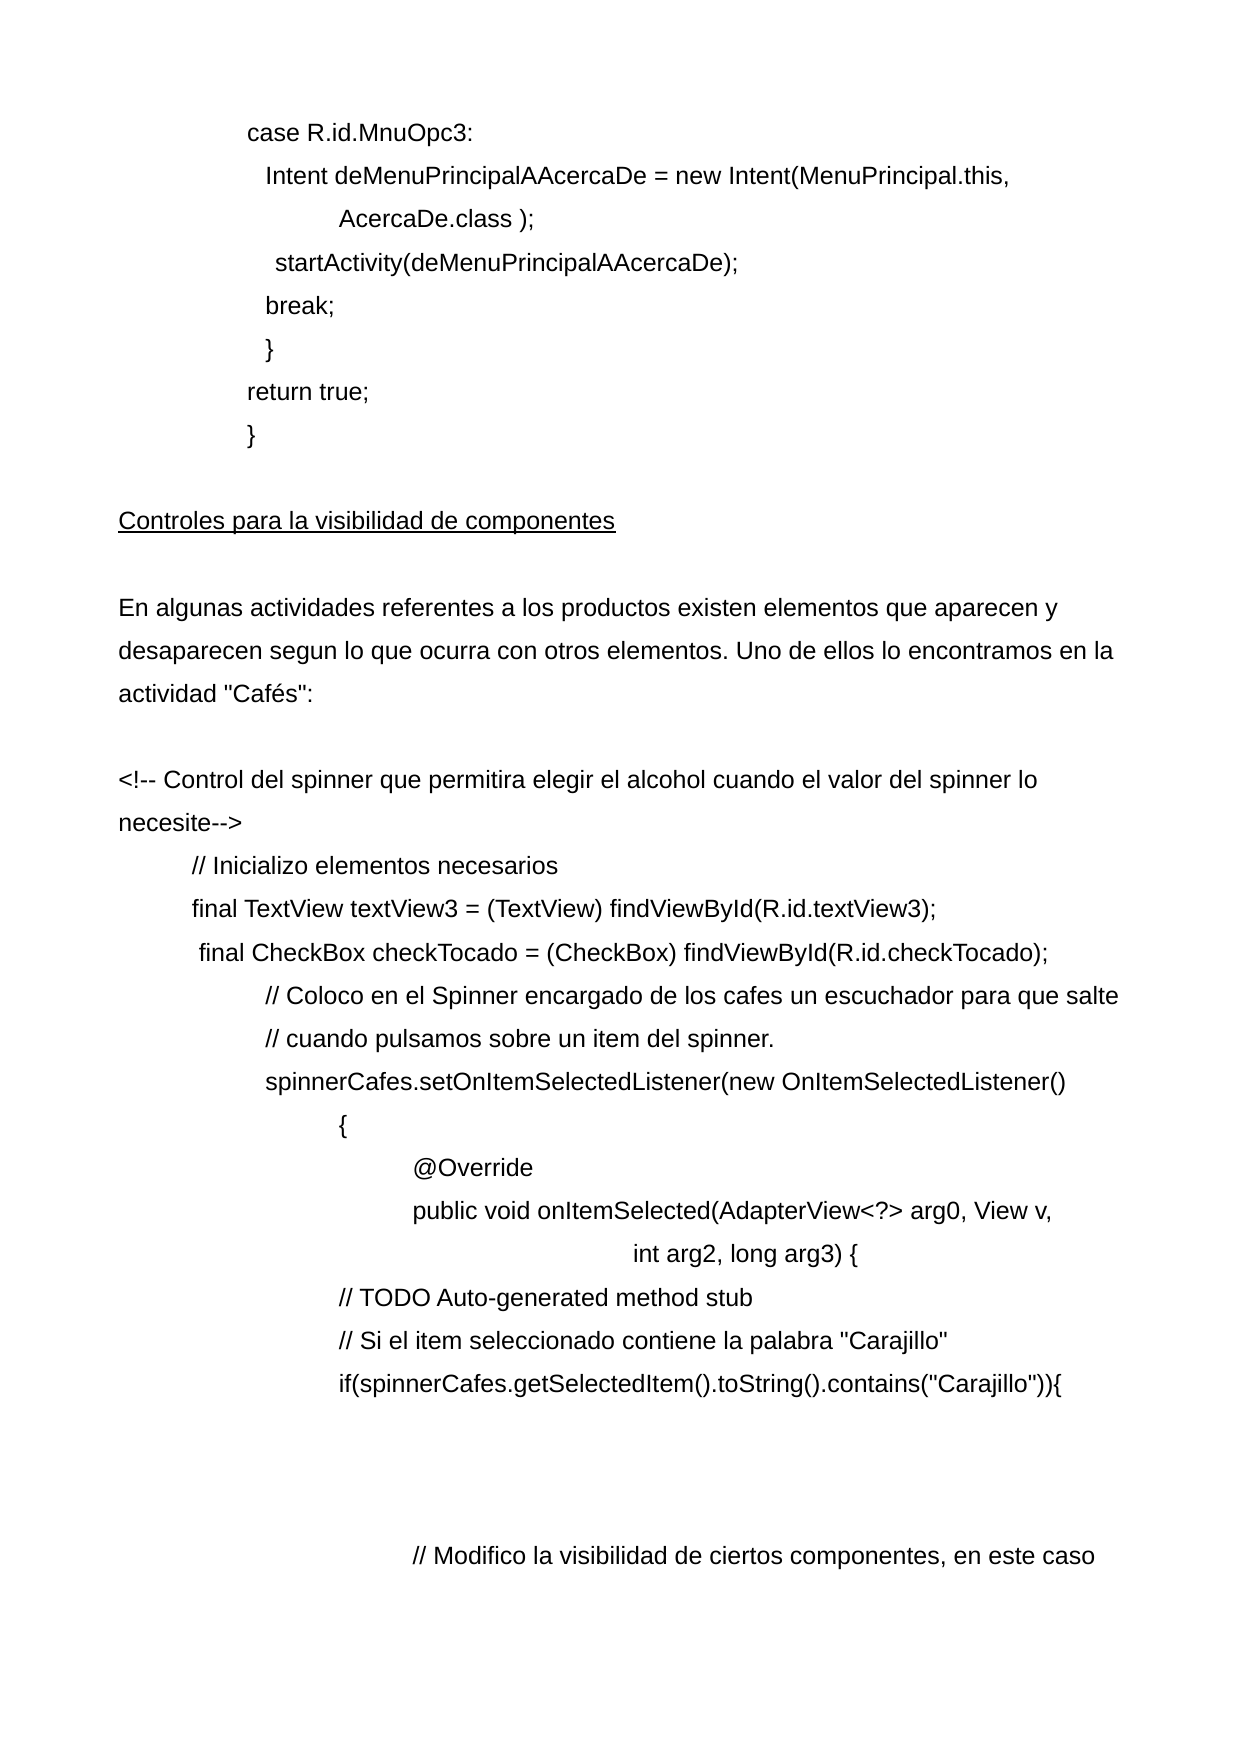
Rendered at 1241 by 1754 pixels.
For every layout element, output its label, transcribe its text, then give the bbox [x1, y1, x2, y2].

text // Inicializo elementos necesarios final TextView textView3 = (TextView) findViewById(R.id.textView3); final CheckBox checkTocado = (CheckBox) findViewById(R.id.checkTocado); [118, 851, 1122, 966]
text <!-- Control del spinner que permitira elegir el alcohol cuando el valor del spinner lo necesite--> [118, 765, 1122, 837]
text // Coloco en el Spinner encargado de los cafes un escuchador para que salte // cuando pulsamos sobre un item del spinner. spinnerCafes.setOnItemSelectedListener(new OnItemSelectedListener() { @Override public void onItemSelected(AdapterView<?> arg0, View v, int arg2, long arg3) { // TODO Auto-generated method stub [118, 981, 1122, 1311]
text En algunas actividades referentes a los productos existen elementos que aparecen y desaparecen segun lo que ocurra con otros elementos. Uno de ellos lo encontramos en la actividad "Cafés": [118, 592, 1122, 707]
text Controles para la visibilidad de componentes [118, 506, 1122, 535]
text case R.id.MnuOpc3: Intent deMenuPrincipalAAcercaDe = new Intent(MenuPrincipal.this, AcercaDe.class ); startActivity(deMenuPrincipalAAcercaDe); break; } return true; } [118, 118, 1122, 449]
text // Si el item seleccionado contiene la palabra "Carajillo" if(spinnerCafes.getSelectedItem().toString().contains("Carajillo")){ [118, 1326, 1122, 1484]
text // Modifico la visibilidad de ciertos componentes, en este caso [118, 1541, 1122, 1570]
